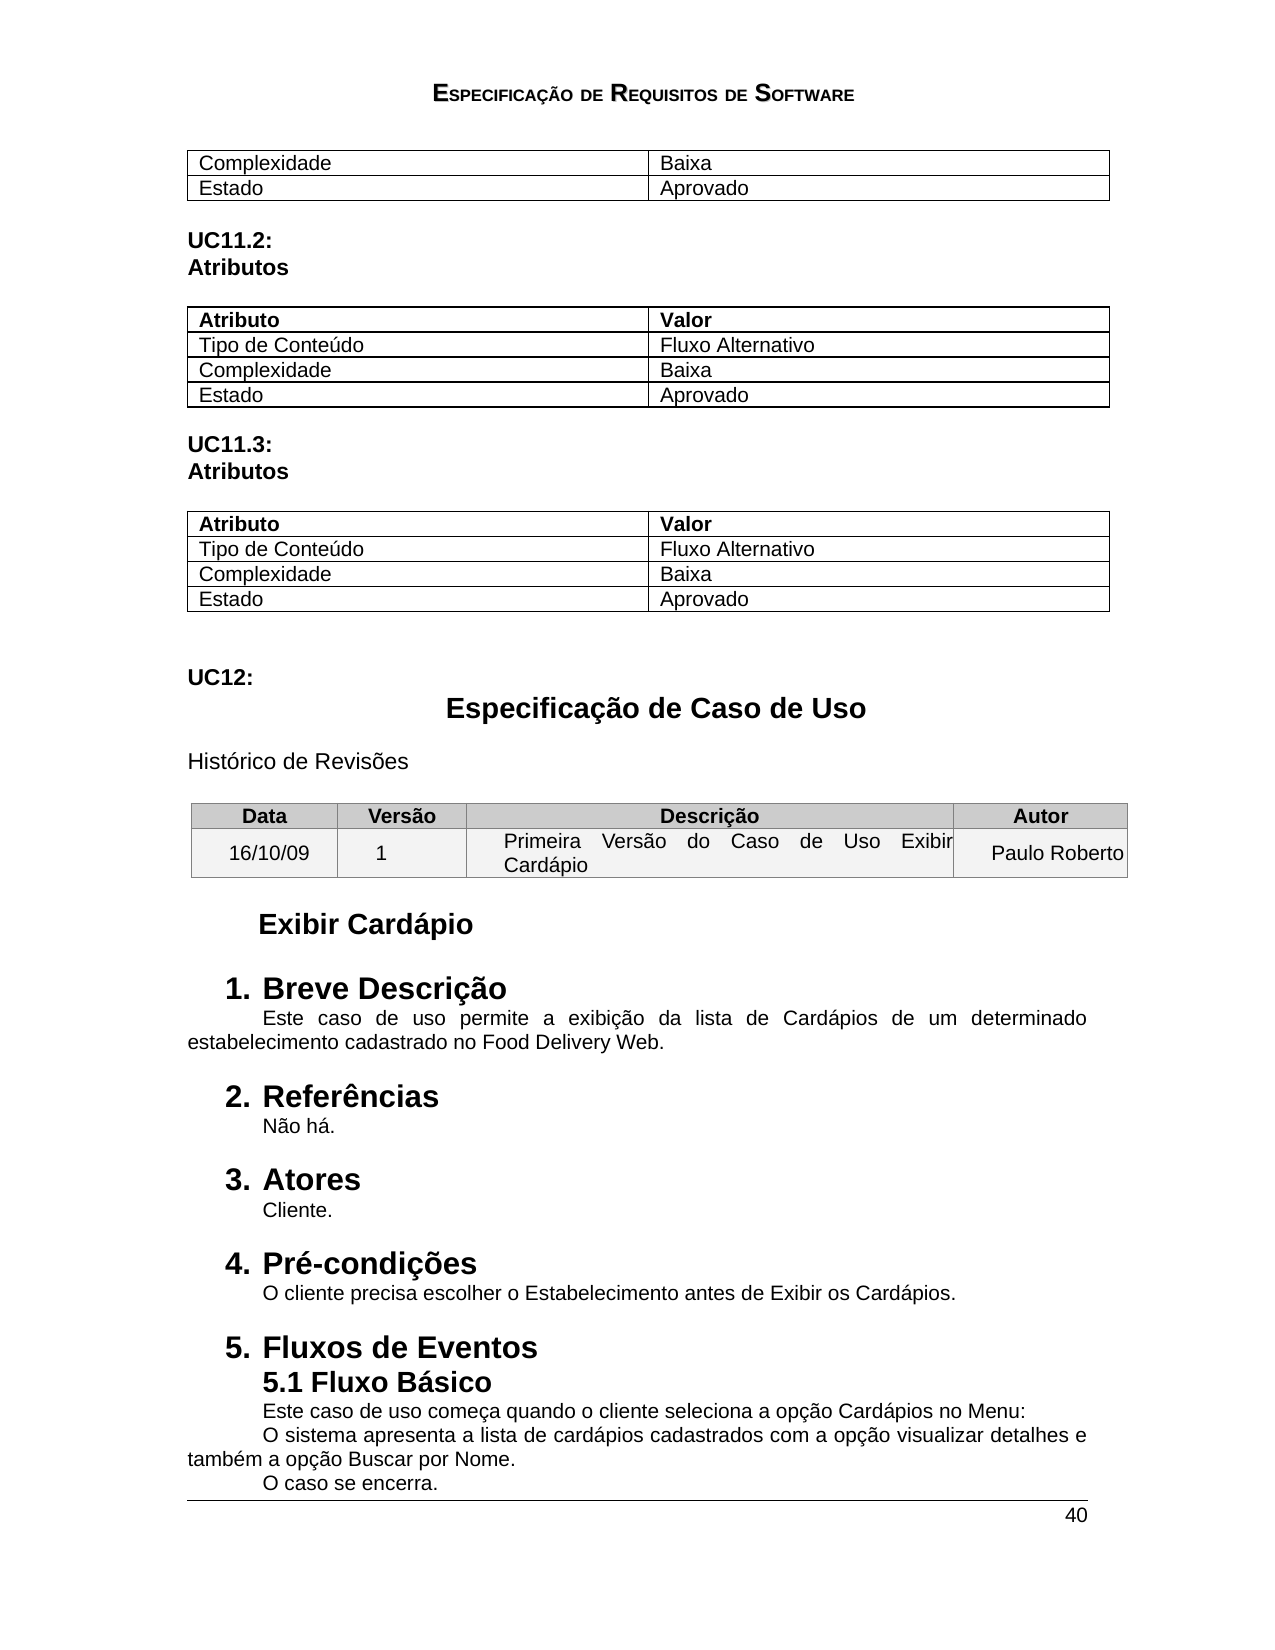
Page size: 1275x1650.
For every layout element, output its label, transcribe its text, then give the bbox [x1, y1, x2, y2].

table_cell Aprovado [649, 383, 1109, 406]
text Atributos [187, 254, 1088, 280]
table_cell Baixa [649, 358, 1109, 381]
subtitle Atores [225, 1161, 1088, 1197]
text Histórico de Revisões [187, 748, 1088, 774]
table_cell Tipo de Conteúdo [188, 333, 648, 356]
subtitle Fluxos de Eventos [225, 1329, 1088, 1365]
text O cliente precisa escolher o Estabelecimento antes de Exibir os Cardápios. [187, 1281, 1088, 1305]
text Cliente. [187, 1197, 1088, 1221]
text O sistema apresenta a lista de cardápios cadastrados com a opção visualizar detalhes e também a opção Buscar por Nome. [187, 1423, 1088, 1471]
text O caso se encerra. [187, 1471, 1088, 1494]
table_cell Aprovado [649, 587, 1109, 611]
text Especificação de Caso de Uso [225, 691, 1088, 724]
text UC11.2: [187, 227, 1088, 254]
table_cell Tipo de Conteúdo [188, 537, 648, 561]
subtitle 5.1 Fluxo Básico [187, 1365, 1088, 1399]
table_header Atributo [188, 512, 648, 536]
table_header Autor [954, 804, 1127, 828]
table_cell 16/10/09 [192, 829, 337, 877]
table_header Data [192, 804, 337, 828]
table_cell 1 [338, 829, 466, 877]
text UC12: [187, 664, 1088, 691]
table_cell Primeira Versão do Caso de Uso Exibir Cardápio [467, 829, 953, 877]
subtitle Breve Descrição [225, 970, 1088, 1006]
text Atributos [187, 458, 1088, 484]
subtitle Referências [225, 1078, 1088, 1113]
table_cell Baixa [649, 562, 1109, 586]
table_cell Baixa [649, 151, 1109, 175]
text UC11.3: [187, 431, 1088, 458]
table_cell Complexidade [188, 358, 648, 381]
table_cell Fluxo Alternativo [649, 537, 1109, 561]
table_cell Aprovado [649, 176, 1109, 200]
table_cell Paulo Roberto [954, 829, 1127, 877]
table_header Descrição [467, 804, 953, 828]
table_header Valor [649, 308, 1109, 331]
text Este caso de uso começa quando o cliente seleciona a opção Cardápios no Menu: [187, 1399, 1088, 1423]
table_header Versão [338, 804, 466, 828]
table_cell Complexidade [188, 562, 648, 586]
table_header Valor [649, 512, 1109, 536]
text Não há. [187, 1113, 1088, 1137]
text Exibir Cardápio [187, 907, 1088, 941]
table_header Atributo [188, 308, 648, 331]
table_cell Estado [188, 176, 648, 200]
table_cell Complexidade [188, 151, 648, 175]
text Este caso de uso permite a exibição da lista de Cardápios de um determinado estabelecimento cadastrado no Food Delivery Web. [187, 1006, 1088, 1054]
table_cell Estado [188, 587, 648, 611]
table_cell Fluxo Alternativo [649, 333, 1109, 356]
table_cell Estado [188, 383, 648, 406]
subtitle Pré-condições [225, 1245, 1088, 1281]
